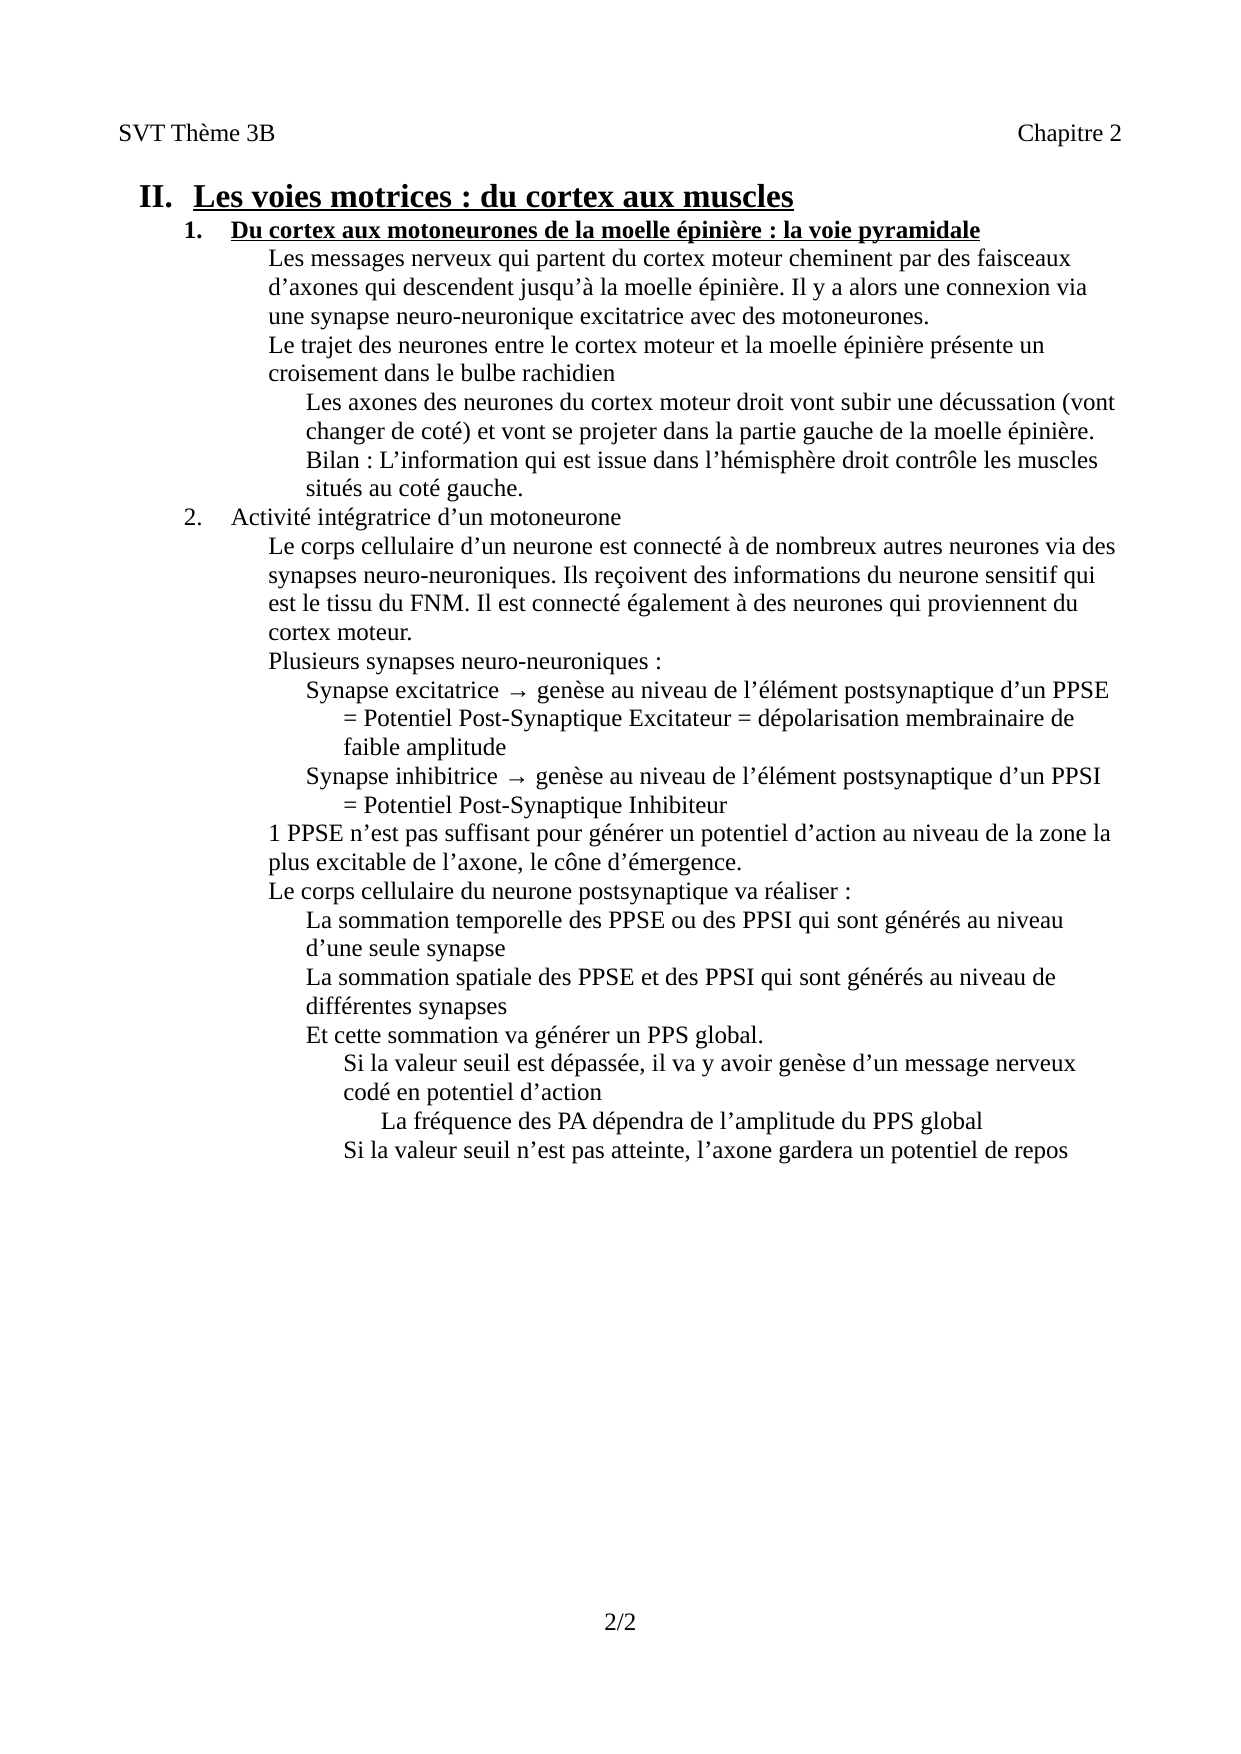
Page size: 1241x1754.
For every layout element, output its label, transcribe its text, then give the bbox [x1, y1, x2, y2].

list Bilan : L’information qui est issue dans l’hémisphère droit contrôle les muscles situés au coté gauche. [268, 445, 1122, 502]
list Si la valeur seuil n’est pas atteinte, l’axone gardera un potentiel de repos [306, 1135, 1122, 1163]
list = Potentiel Post-Synaptique Excitateur = dépolarisation membrainaire de faible amplitude [306, 703, 1122, 761]
list Et cette sommation va générer un PPS global. [268, 1020, 1122, 1048]
list Les messages nerveux qui partent du cortex moteur cheminent par des faisceaux d’axones qui descendent jusqu’à la moelle épinière. Il y a alors une connexion via une synapse neuro-neuronique excitatrice avec des motoneurones. [231, 243, 1122, 330]
list La sommation temporelle des PPSE ou des PPSI qui sont générés au niveau d’une seule synapse [268, 905, 1122, 962]
list Du cortex aux motoneurones de la moelle épinière : la voie pyramidale [193, 215, 1122, 243]
list Synapse excitatrice → genèse au niveau de l’élément postsynaptique d’un PPSE [268, 675, 1122, 703]
list La sommation spatiale des PPSE et des PPSI qui sont générés au niveau de différentes synapses [268, 962, 1122, 1020]
list La fréquence des PA dépendra de l’amplitude du PPS global [343, 1106, 1122, 1135]
list Si la valeur seuil est dépassée, il va y avoir genèse d’un message nerveux codé en potentiel d’action [306, 1048, 1122, 1106]
list Le corps cellulaire d’un neurone est connecté à de nombreux autres neurones via des synapses neuro-neuroniques. Ils reçoivent des informations du neurone sensitif qui est le tissu du FNM. Il est connecté également à des neurones qui proviennent du cortex moteur. [231, 531, 1122, 646]
list Les axones des neurones du cortex moteur droit vont subir une décussation (vont changer de coté) et vont se projeter dans la partie gauche de la moelle épinière. [268, 387, 1122, 445]
list Synapse inhibitrice → genèse au niveau de l’élément postsynaptique d’un PPSI [268, 761, 1122, 790]
list 1 PPSE n’est pas suffisant pour générer un potentiel d’action au niveau de la zone la plus excitable de l’axone, le cône d’émergence. [231, 818, 1122, 876]
list Le trajet des neurones entre le cortex moteur et la moelle épinière présente un croisement dans le bulbe rachidien [231, 330, 1122, 387]
list Le corps cellulaire du neurone postsynaptique va réaliser : [231, 876, 1122, 905]
list = Potentiel Post-Synaptique Inhibiteur [306, 790, 1122, 818]
list Activité intégratrice d’un motoneurone [193, 502, 1122, 531]
list Plusieurs synapses neuro-neuroniques : [231, 646, 1122, 675]
list Les voies motrices : du cortex aux muscles [156, 176, 1122, 215]
